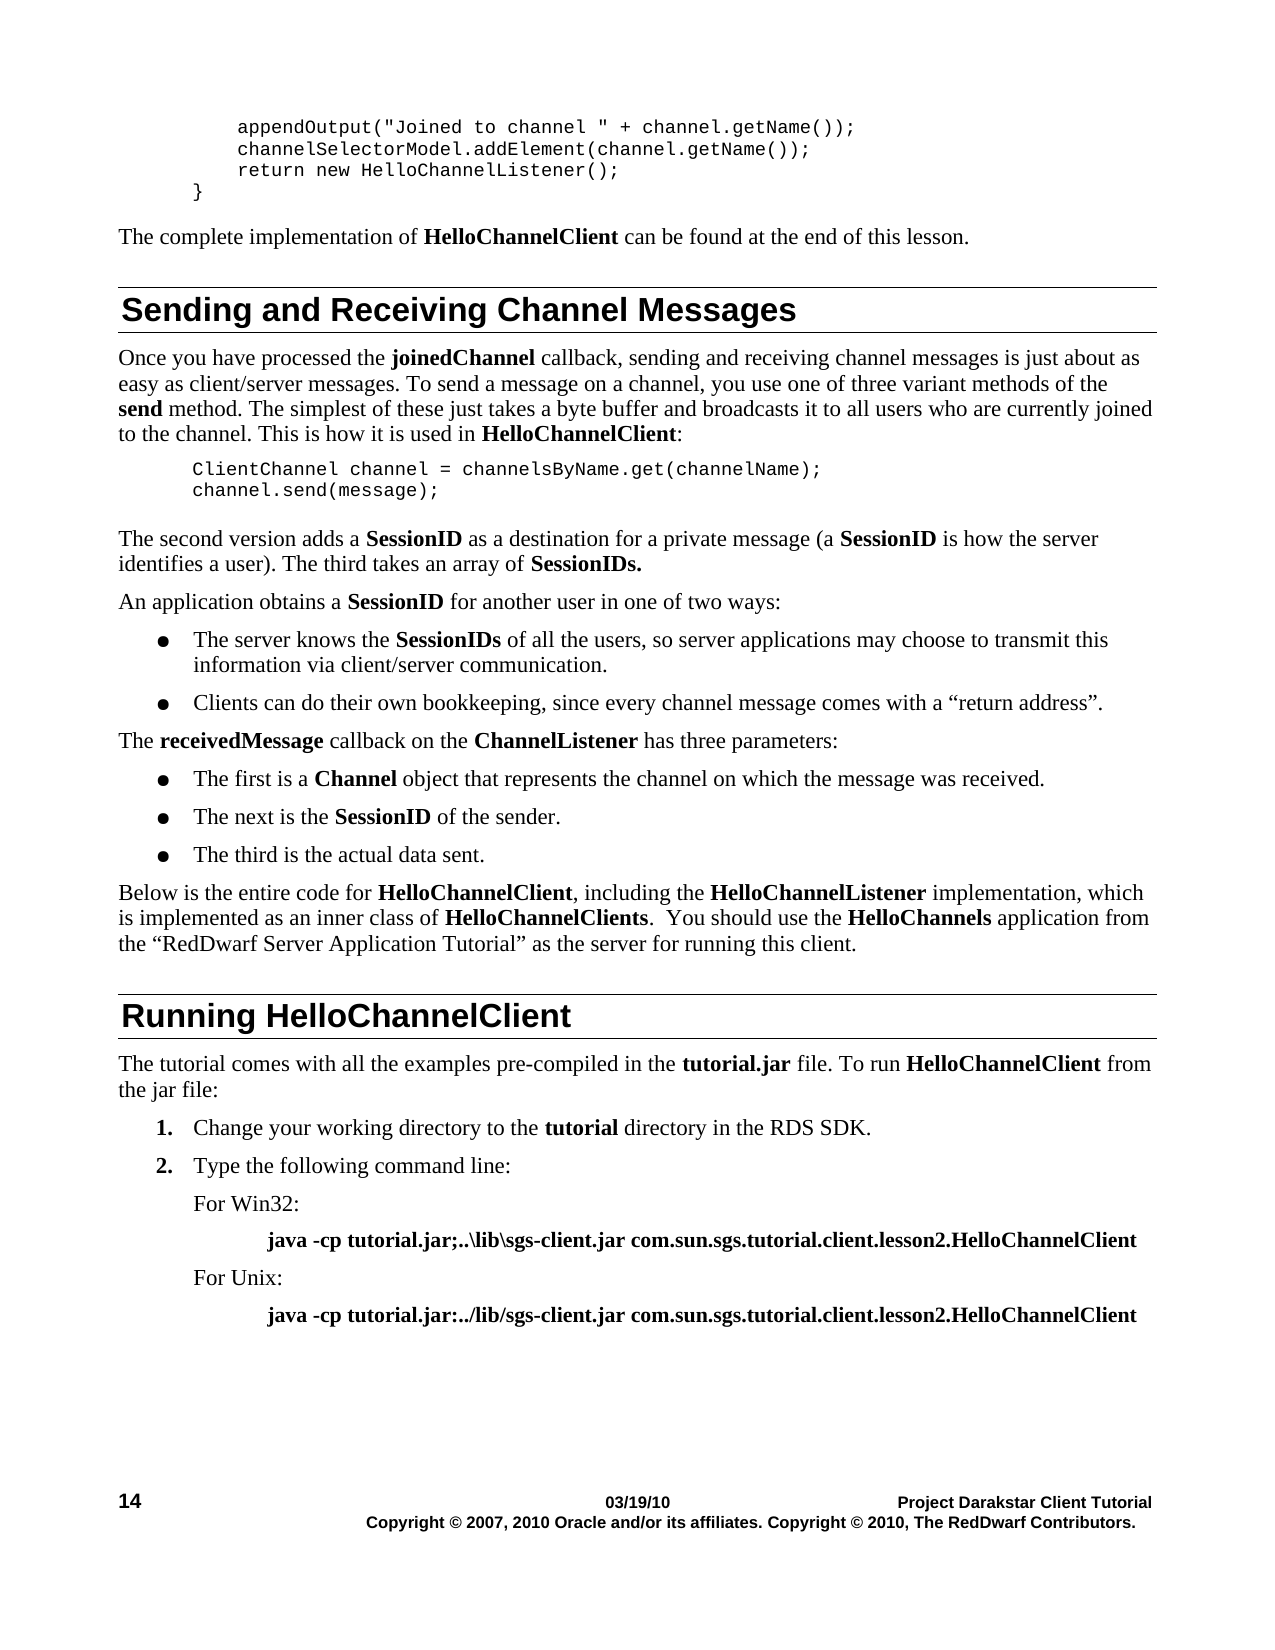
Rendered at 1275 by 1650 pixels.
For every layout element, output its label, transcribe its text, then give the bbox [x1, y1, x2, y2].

text channelSelectorModel.addElement(channel.getName()); [192, 139, 1098, 161]
list For Unix: [156, 1265, 1157, 1291]
text channel.send(message); [192, 481, 1098, 502]
list The server knows the SessionIDs of all the users, so server applications may choose to transmit this information via client/server communication. [156, 627, 1157, 678]
text ClientChannel channel = channelsByName.get(channelName); [192, 459, 1098, 481]
text The second version adds a SessionID as a destination for a private message (a SessionID is how the server identifies a user). The third takes an array of SessionIDs. [118, 526, 1157, 576]
list Change your working directory to the tutorial directory in the RDS SDK. [156, 1115, 1157, 1140]
list java -cp tutorial.jar;..\lib\sgs-client.jar com.sun.sgs.tutorial.client.lesson2.HelloChannelClient [229, 1228, 1157, 1253]
text return new HelloChannelListener(); [192, 161, 1098, 182]
text An application obtains a SessionID for another user in one of two ways: [118, 589, 1157, 614]
list For Win32: [156, 1191, 1157, 1216]
text The tutorial comes with all the examples pre-compiled in the tutorial.jar file. To run HelloChannelClient from the jar file: [118, 1051, 1157, 1102]
list java -cp tutorial.jar:../lib/sgs-client.jar com.sun.sgs.tutorial.client.lesson2.HelloChannelClient [229, 1303, 1157, 1327]
list The next is the SessionID of the sender. [156, 804, 1157, 829]
text The receivedMessage callback on the ChannelListener has three parameters: [118, 728, 1157, 753]
list Clients can do their own bookkeeping, since every channel message comes with a “return address”. [156, 690, 1157, 716]
text The complete implementation of HelloChannelClient can be found at the end of this lesson. [118, 224, 1157, 250]
text } [192, 182, 1098, 203]
text Below is the entire code for HelloChannelClient, including the HelloChannelListener implementation, which is implemented as an inner class of HelloChannelClients. You should use the HelloChannels application from the “RedDwarf Server Application Tutorial” as the server for running this client. [118, 880, 1157, 956]
subtitle Sending and Receiving Channel Messages [118, 288, 1157, 332]
list Type the following command line: [156, 1153, 1157, 1178]
text appendOutput("Joined to channel " + channel.getName()); [192, 118, 1098, 139]
list The first is a Channel object that represents the channel on which the message was received. [156, 766, 1157, 791]
list The third is the actual data sent. [156, 842, 1157, 867]
text Once you have processed the joinedChannel callback, sending and receiving channel messages is just about as easy as client/server messages. To send a message on a channel, you use one of three variant methods of the send method. The simplest of these just takes a byte buffer and broadcasts it to all users who are currently joined to the channel. This is how it is used in HelloChannelClient: [118, 345, 1157, 447]
subtitle Running HelloChannelClient [118, 995, 1157, 1038]
